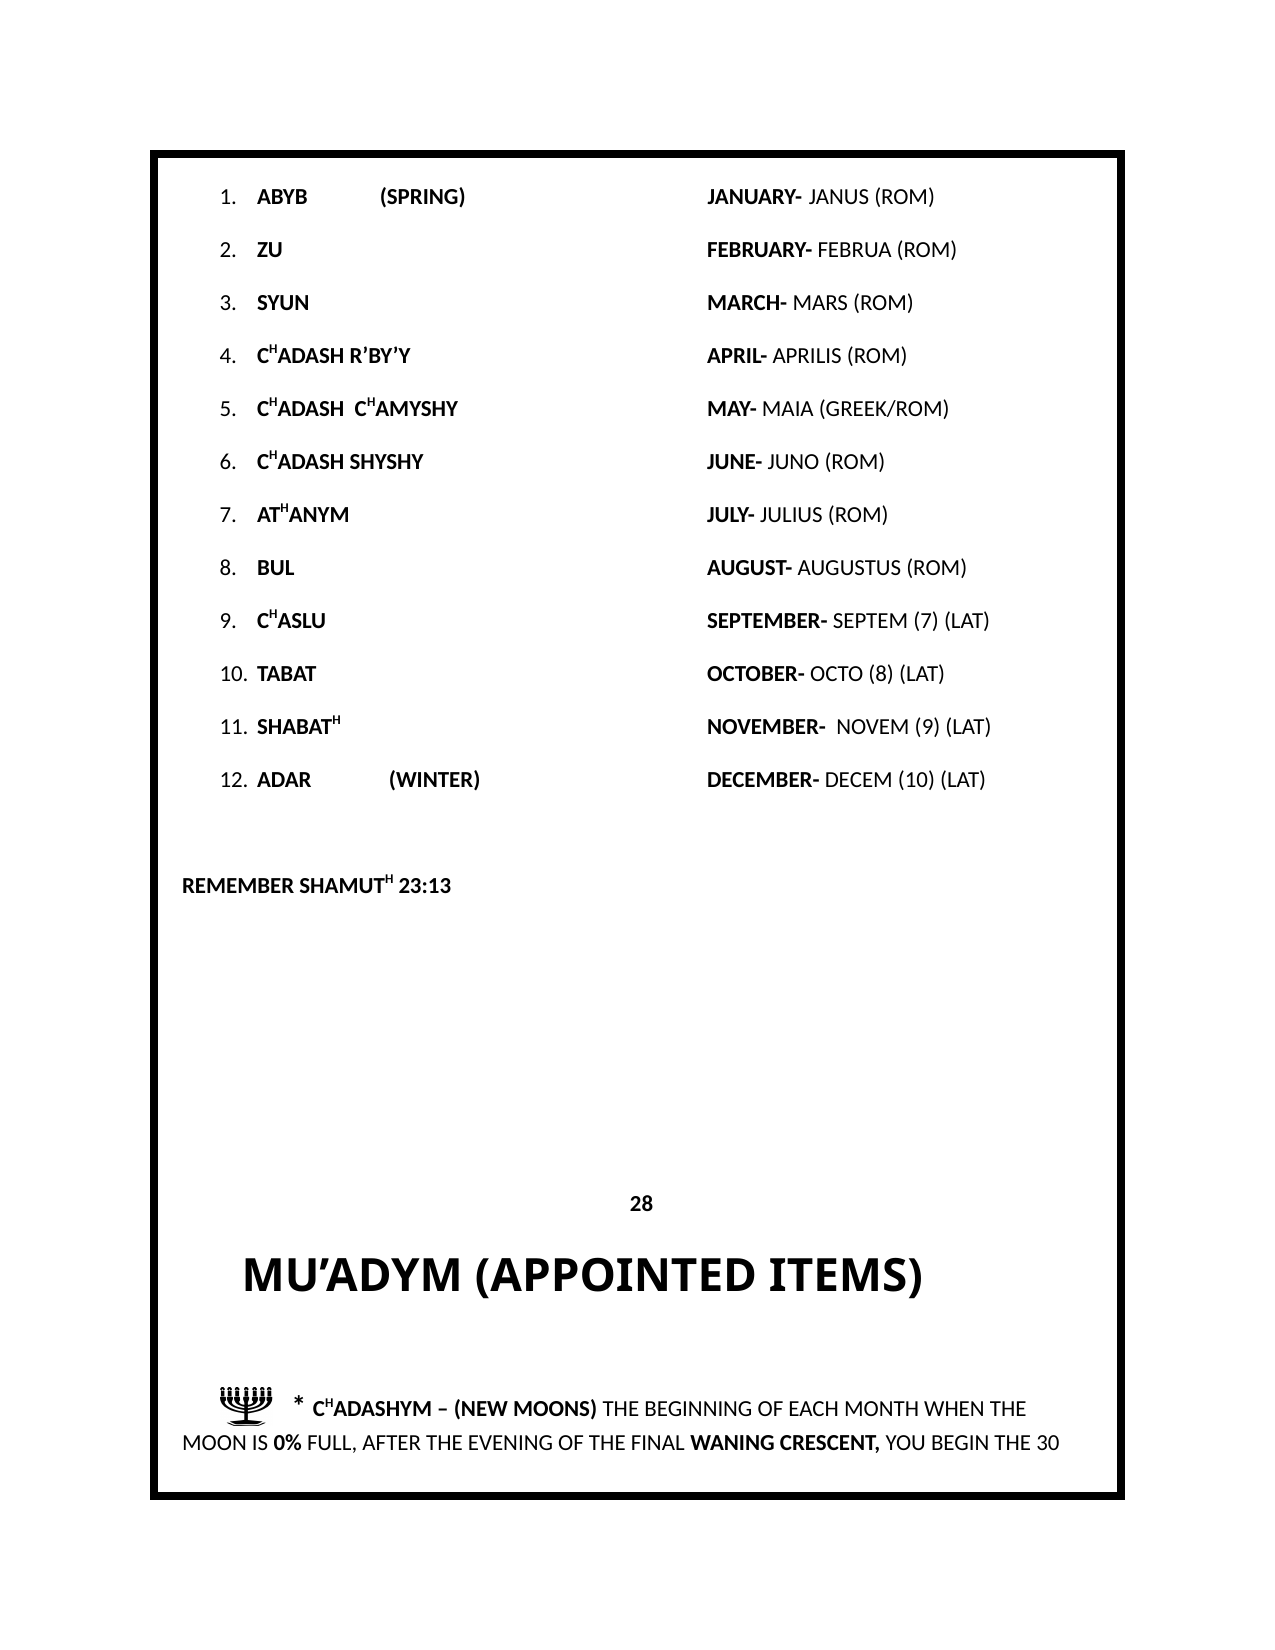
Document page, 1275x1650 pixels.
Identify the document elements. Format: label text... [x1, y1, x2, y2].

list ABYB (SPRING) JANUARY- JANUS (ROM) [219, 182, 1093, 210]
text REMEMBER SHAMUTH 23:13 [182, 871, 1093, 899]
text * CHADASHYM – (NEW MOONS) THE BEGINNING OF EACH MONTH WHEN THE MOON IS 0% FULL, AFTER THE EVENING OF THE FINAL WANING CRESCENT, YOU BEGIN THE 30 [182, 1388, 1093, 1456]
list ZU FEBRUARY- FEBRUA (ROM) [219, 235, 1093, 263]
list CHADASH R’BY’Y APRIL- APRILIS (ROM) [219, 341, 1093, 369]
list BUL AUGUST- AUGUSTUS (ROM) [219, 553, 1093, 581]
list CHADASH SHYSHY JUNE- JUNO (ROM) [219, 447, 1093, 475]
list TABAT OCTOBER- OCTO (8) (LAT) [219, 659, 1093, 687]
text 28 [182, 1189, 1093, 1217]
list ATHANYM JULY- JULIUS (ROM) [219, 500, 1093, 528]
list CHASLU SEPTEMBER- SEPTEM (7) (LAT) [219, 606, 1093, 634]
list ADAR (WINTER) DECEMBER- DECEM (10) (LAT) [219, 765, 1093, 793]
text MU’ADYM (APPOINTED ITEMS) [182, 1242, 1093, 1304]
list SYUN MARCH- MARS (ROM) [219, 288, 1093, 316]
list CHADASH CHAMYSHY MAY- MAIA (GREEK/ROM) [219, 394, 1093, 422]
picture [219, 1387, 273, 1426]
list SHABATH NOVEMBER- NOVEM (9) (LAT) [219, 712, 1093, 740]
